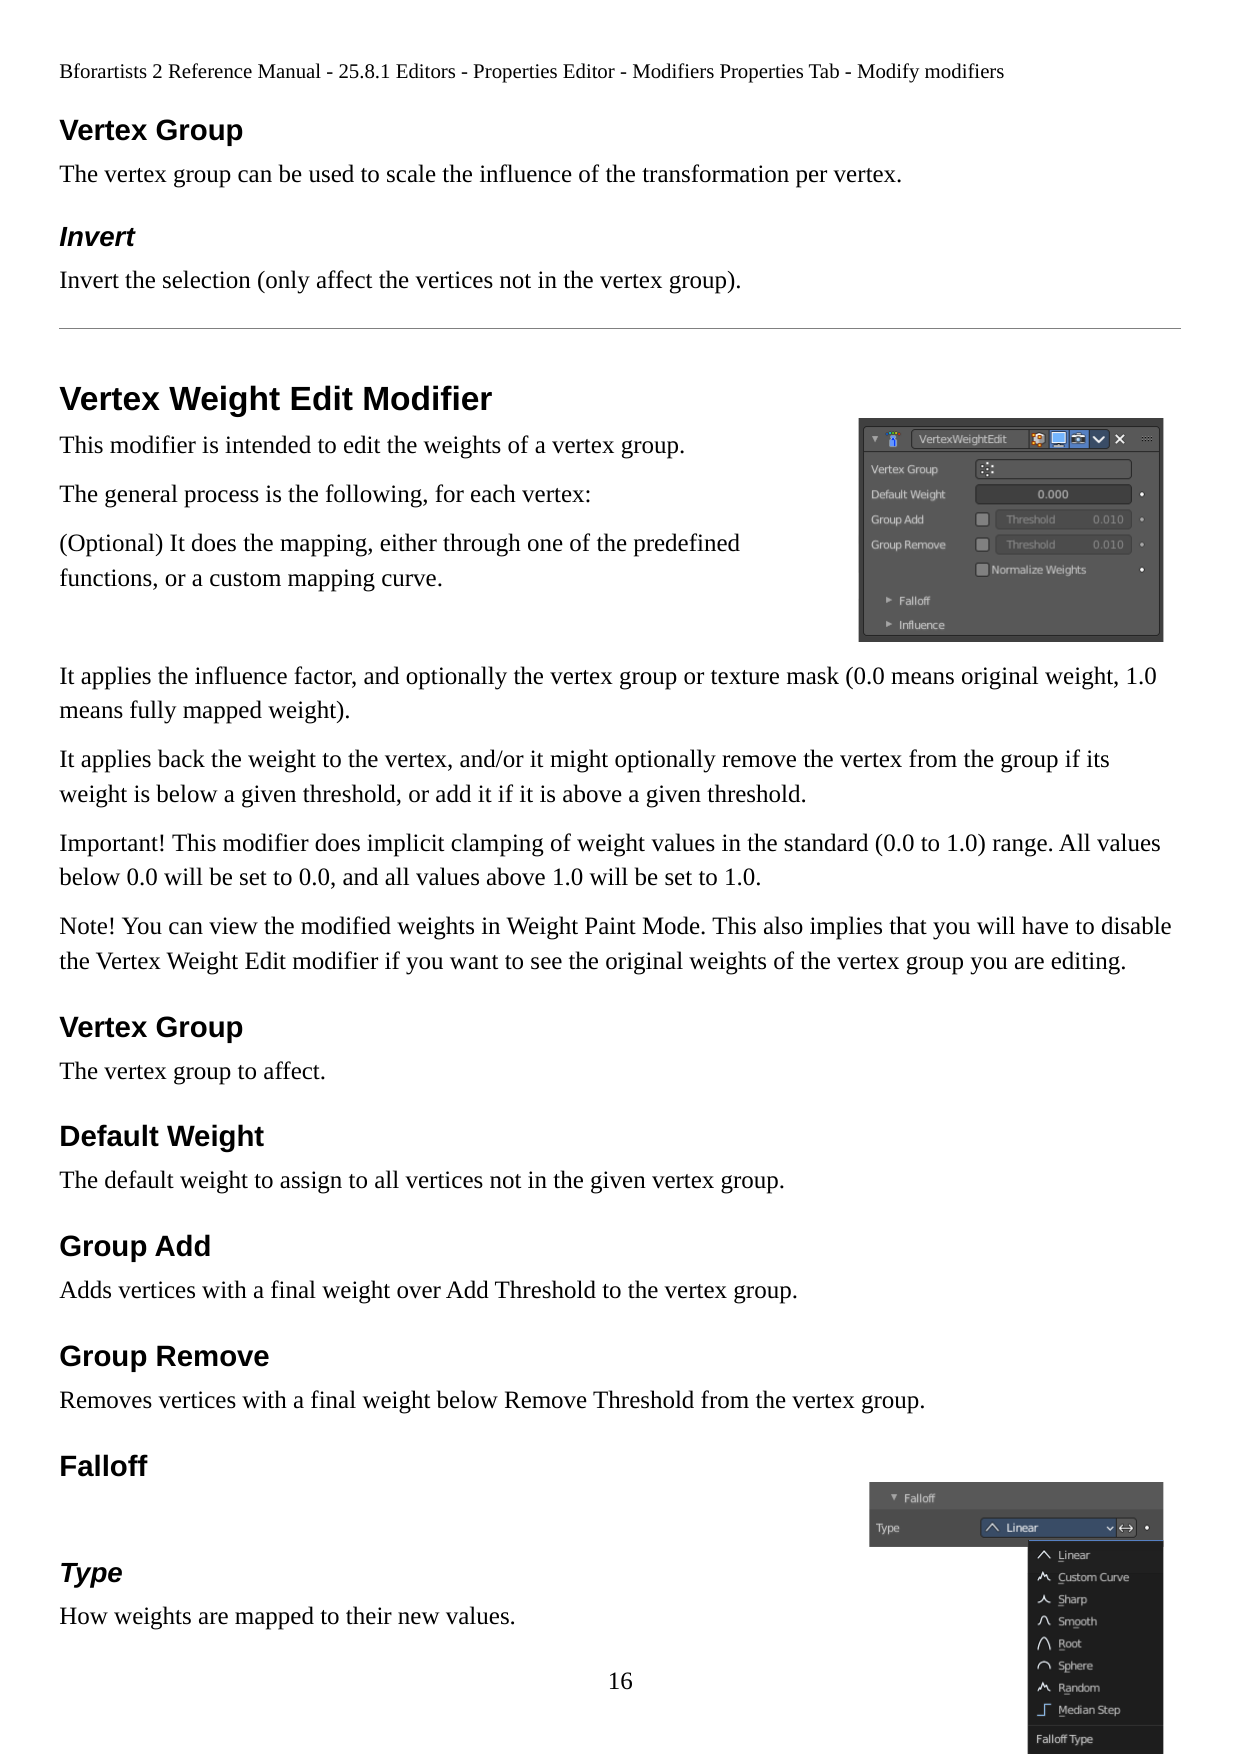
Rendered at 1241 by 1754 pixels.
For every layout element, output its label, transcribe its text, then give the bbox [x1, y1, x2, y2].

subtitle Vertex Group [59, 113, 1181, 146]
text Invert the selection (only affect the vertices not in the vertex group). [59, 265, 1181, 293]
subtitle Type [59, 1557, 1027, 1589]
text The default weight to assign to all vertices not in the given vertex group. [59, 1166, 1181, 1194]
subtitle Group Add [59, 1229, 1181, 1263]
subtitle Default Weight [59, 1119, 1181, 1153]
text Adds vertices with a final weight over Add Threshold to the vertex group. [59, 1276, 1181, 1304]
text The vertex group can be used to scale the influence of the transformation per vertex. [59, 159, 1181, 188]
picture [869, 1482, 1164, 1754]
text How weights are mapped to their new values. [59, 1601, 1027, 1630]
text Important! This modifier does implicit clamping of weight values in the standard (0.0 to 1.0) range. All values below 0.0 will be set to 0.0, and all values above 1.0 will be set to 1.0. [59, 828, 1181, 891]
text Note! You can view the modified weights in Weight Paint Mode. This also implies that you will have to disable the Vertex Weight Edit modifier if you want to see the original weights of the vertex group you are editing. [59, 911, 1181, 974]
subtitle Falloff [59, 1449, 1181, 1483]
subtitle Vertex Weight Edit Modifier [59, 379, 1181, 417]
text (Optional) It does the mapping, either through one of the predefined functions, or a custom mapping curve. [59, 528, 858, 591]
subtitle Vertex Group [59, 1009, 1181, 1043]
subtitle [1164, 1557, 1181, 1589]
picture [858, 418, 1164, 642]
subtitle Invert [59, 220, 1181, 252]
text The vertex group to affect. [59, 1056, 1181, 1084]
text It applies back the weight to the vertex, and/or it might optionally remove the vertex from the group if its weight is below a given threshold, or add it if it is above a given threshold. [59, 744, 1181, 807]
text Removes vertices with a final weight below Remove Threshold from the vertex group. [59, 1385, 1181, 1414]
text This modifier is intended to edit the weights of a vertex group. [59, 430, 858, 459]
subtitle Group Remove [59, 1339, 1181, 1373]
text It applies the influence factor, and optionally the vertex group or texture mask (0.0 means original weight, 1.0 means fully mapped weight). [59, 661, 1181, 724]
text The general process is the following, for each vertex: [59, 479, 858, 508]
